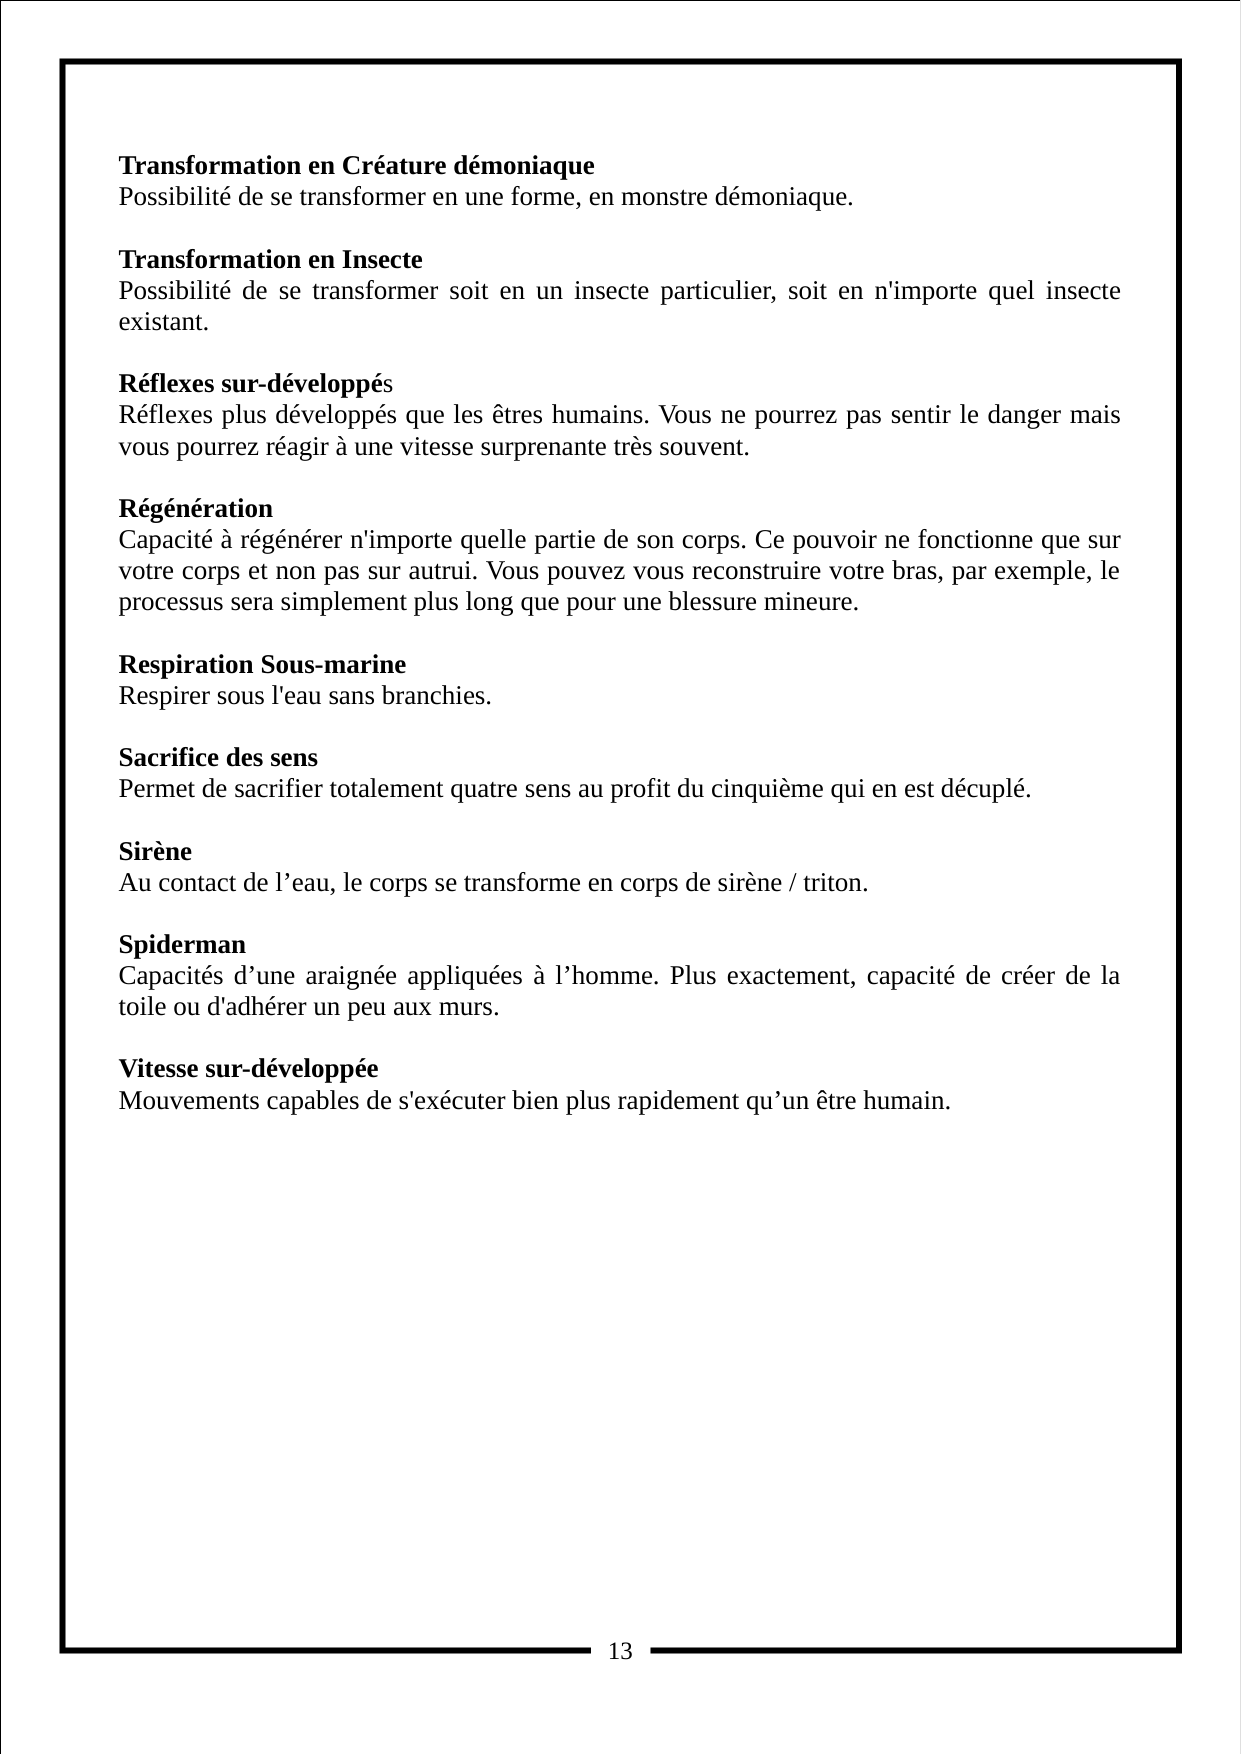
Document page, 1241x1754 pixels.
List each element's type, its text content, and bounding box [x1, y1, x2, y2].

text Possibilité de se transformer soit en un insecte particulier, soit en n'importe quel insecte existant. [118, 274, 1122, 336]
text Capacité à régénérer n'importe quelle partie de son corps. Ce pouvoir ne fonctionne que sur votre corps et non pas sur autrui. Vous pouvez vous reconstruire votre bras, par exemple, le processus sera simplement plus long que pour une blessure mineure. [118, 523, 1122, 617]
text Vitesse sur-développée [118, 1053, 1122, 1084]
text Sacrifice des sens [118, 741, 1122, 772]
text Réflexes plus développés que les êtres humains. Vous ne pourrez pas sentir le danger mais vous pourrez réagir à une vitesse surprenante très souvent. [118, 398, 1122, 461]
text Réflexes sur-développés [118, 367, 1122, 398]
text Mouvements capables de s'exécuter bien plus rapidement qu’un être humain. [118, 1084, 1122, 1115]
text Permet de sacrifier totalement quatre sens au profit du cinquième qui en est décuplé. [118, 772, 1122, 803]
text Respiration Sous-marine [118, 648, 1122, 679]
text Capacités d’une araignée appliquées à l’homme. Plus exactement, capacité de créer de la toile ou d'adhérer un peu aux murs. [118, 959, 1122, 1021]
text Possibilité de se transformer en une forme, en monstre démoniaque. [118, 181, 1122, 212]
text Respirer sous l'eau sans branchies. [118, 679, 1122, 710]
text Transformation en Créature démoniaque [118, 149, 1122, 181]
text Transformation en Insecte [118, 243, 1122, 274]
text Régénération [118, 492, 1122, 523]
text Sirène [118, 834, 1122, 866]
picture [1, 1, 1240, 1754]
text Au contact de l’eau, le corps se transforme en corps de sirène / triton. [118, 866, 1122, 897]
text Spiderman [118, 928, 1122, 959]
